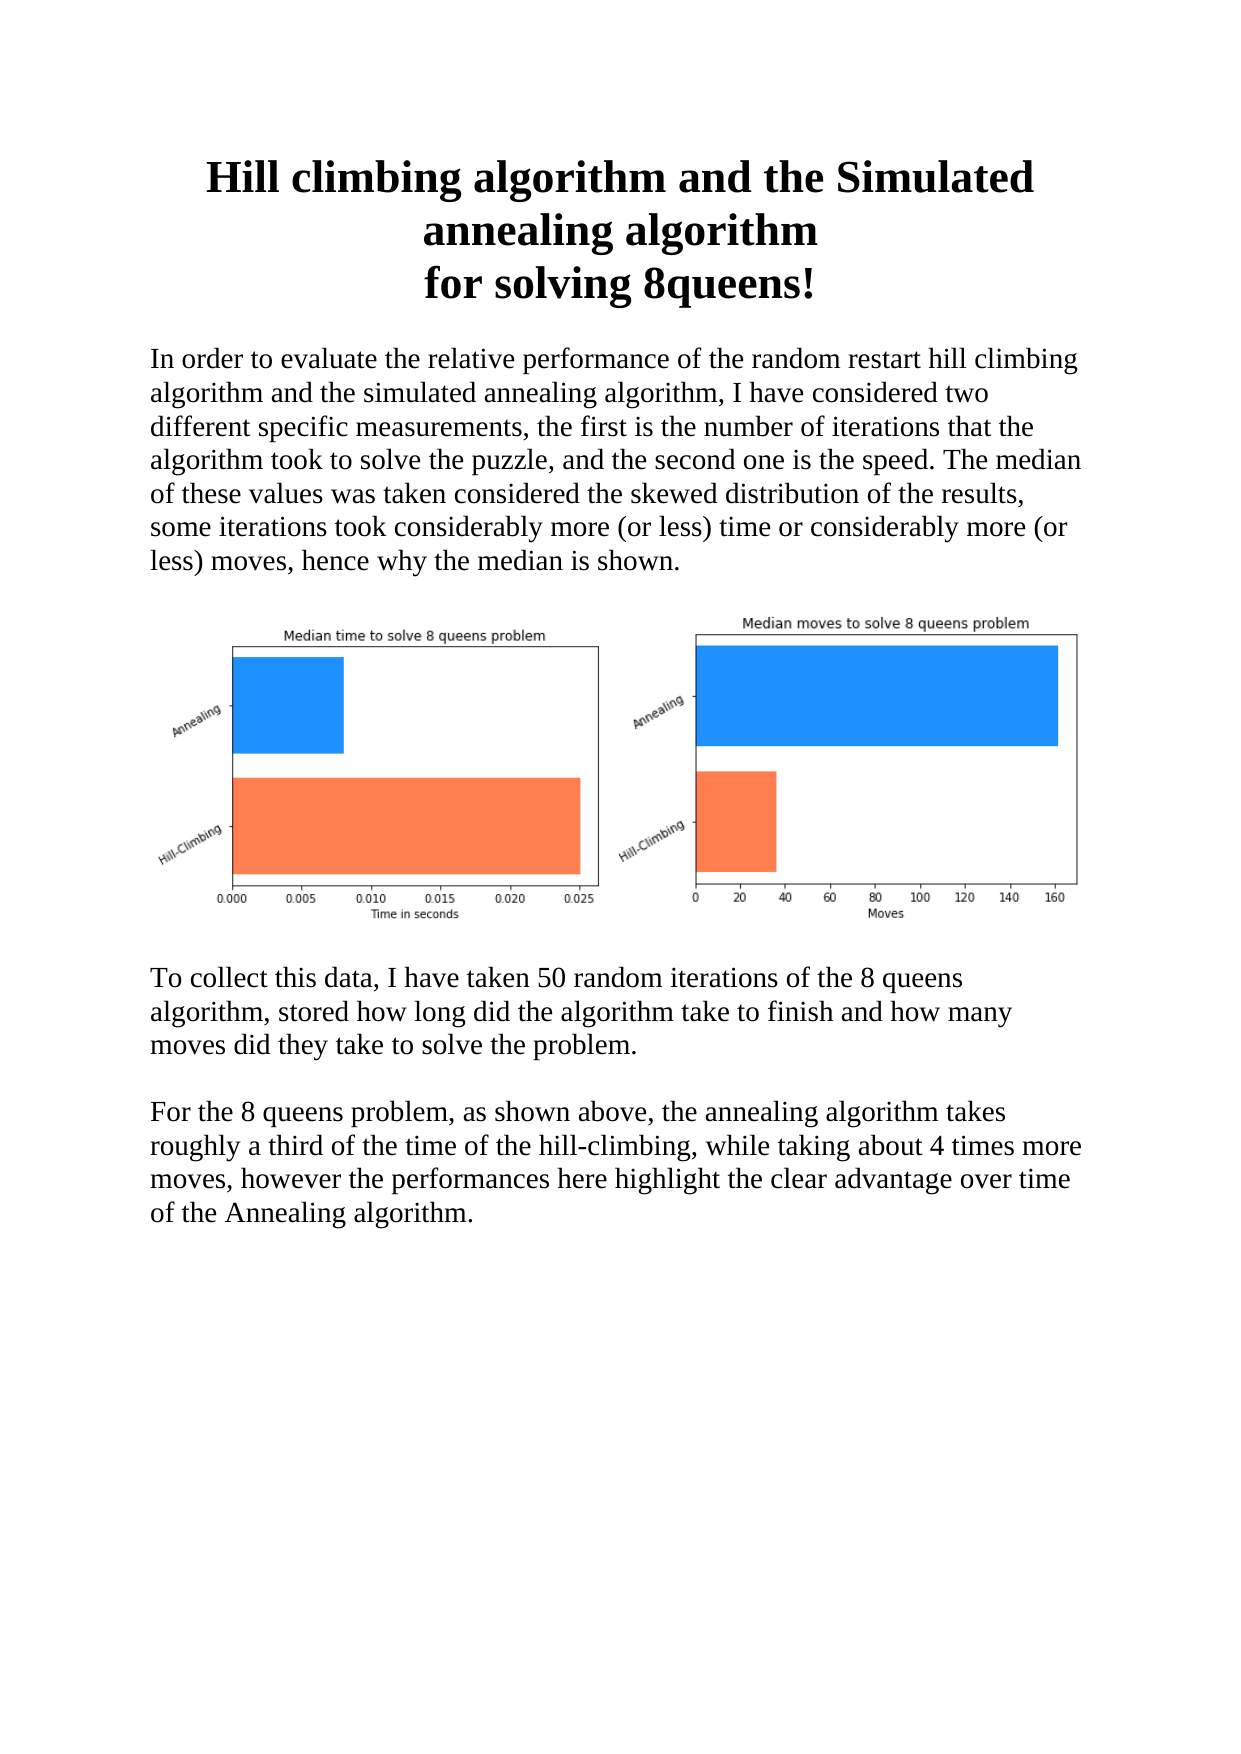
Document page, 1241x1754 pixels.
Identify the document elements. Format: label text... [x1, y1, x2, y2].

text for solving 8queens! [150, 255, 1090, 308]
text Hill climbing algorithm and the Simulated annealing algorithm [150, 150, 1090, 255]
picture [150, 610, 1089, 927]
text For the 8 queens problem, as shown above, the annealing algorithm takes roughly a third of the time of the hill-climbing, while taking about 4 times more moves, however the performances here highlight the clear advantage over time of the Annealing algorithm. [150, 1094, 1090, 1228]
text To collect this data, I have taken 50 random iterations of the 8 queens algorithm, stored how long did the algorithm take to finish and how many moves did they take to solve the problem. [150, 960, 1090, 1061]
text In order to evaluate the relative performance of the random restart hill climbing algorithm and the simulated annealing algorithm, I have considered two different specific measurements, the first is the number of iterations that the algorithm took to solve the puzzle, and the second one is the speed. The median of these values was taken considered the skewed distribution of the results, some iterations took considerably more (or less) time or considerably more (or less) moves, hence why the median is shown. [150, 342, 1090, 576]
